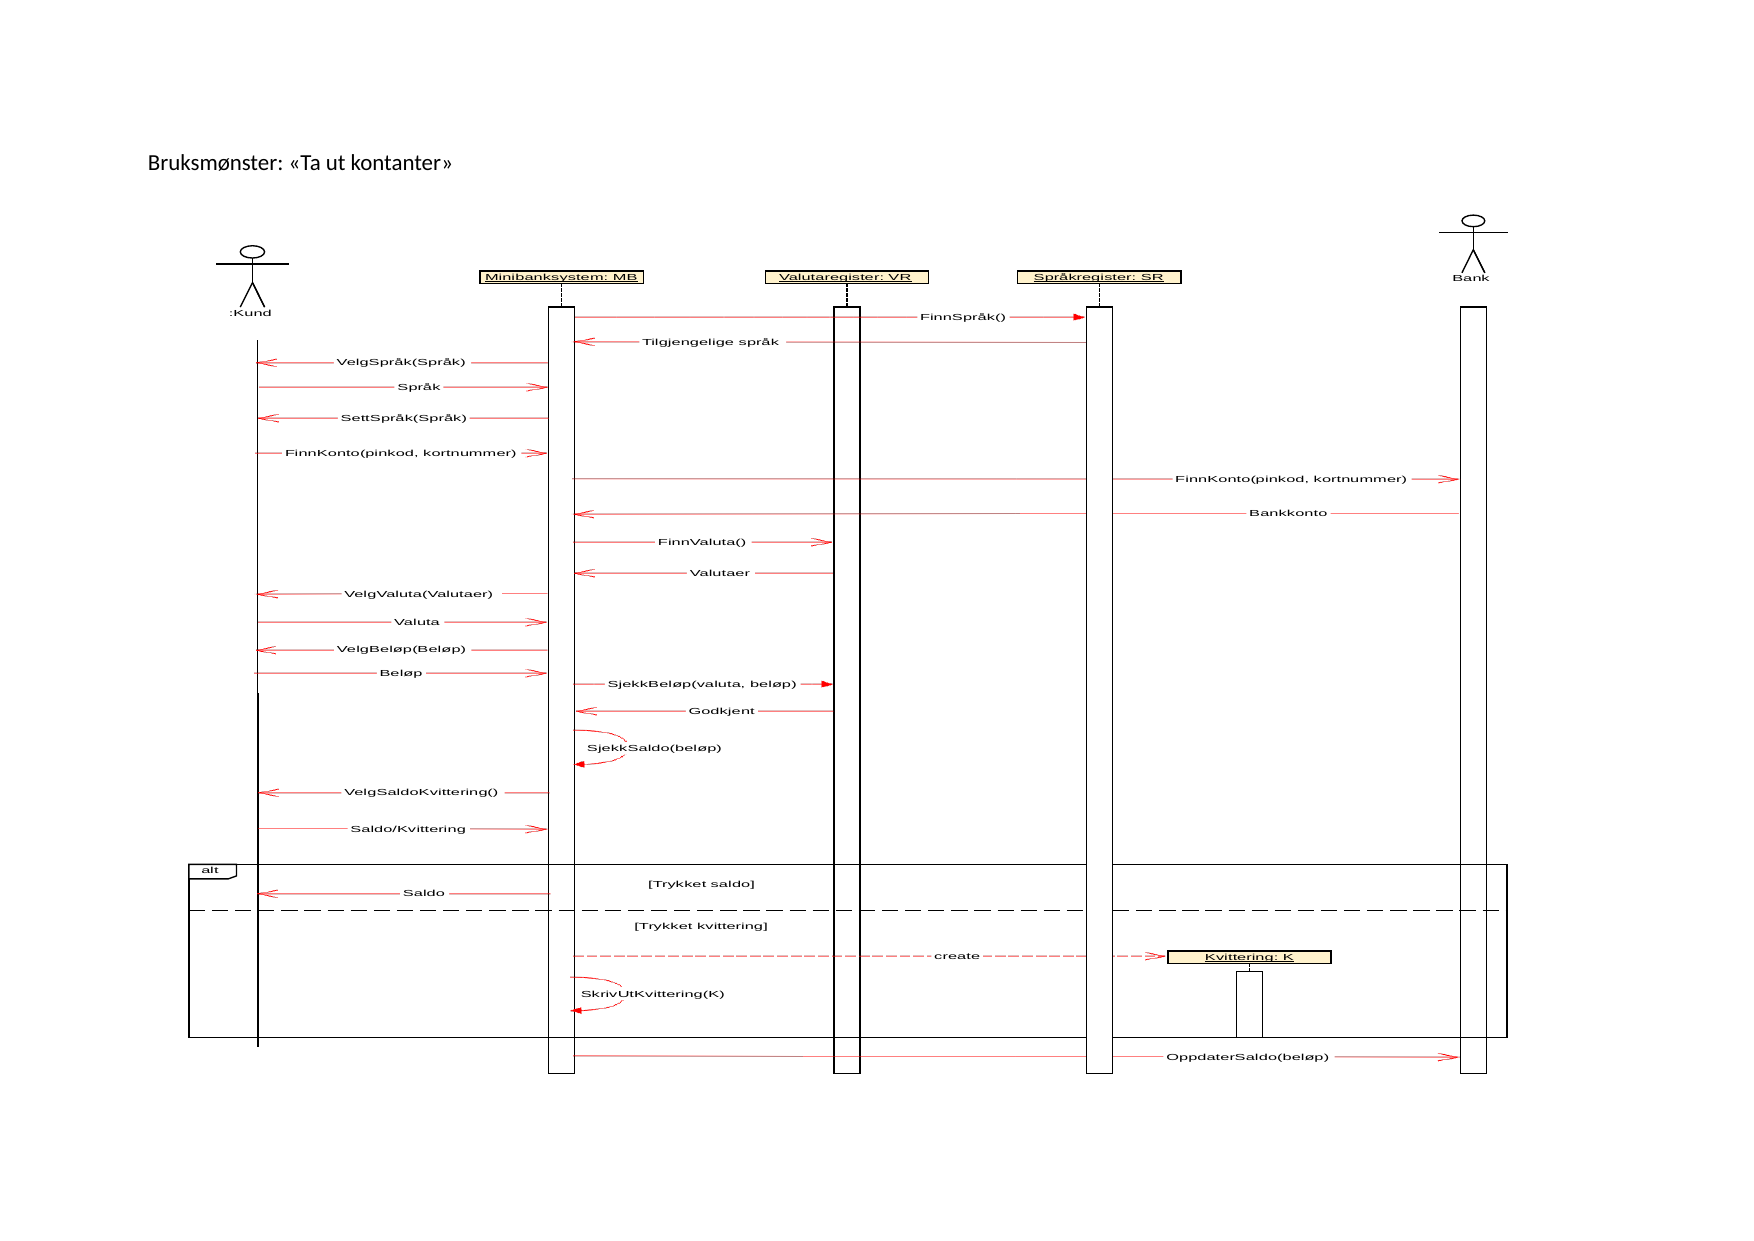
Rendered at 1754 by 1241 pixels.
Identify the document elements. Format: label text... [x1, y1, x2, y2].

text Bruksmønster: «Ta ut kontanter» [148, 148, 1606, 176]
